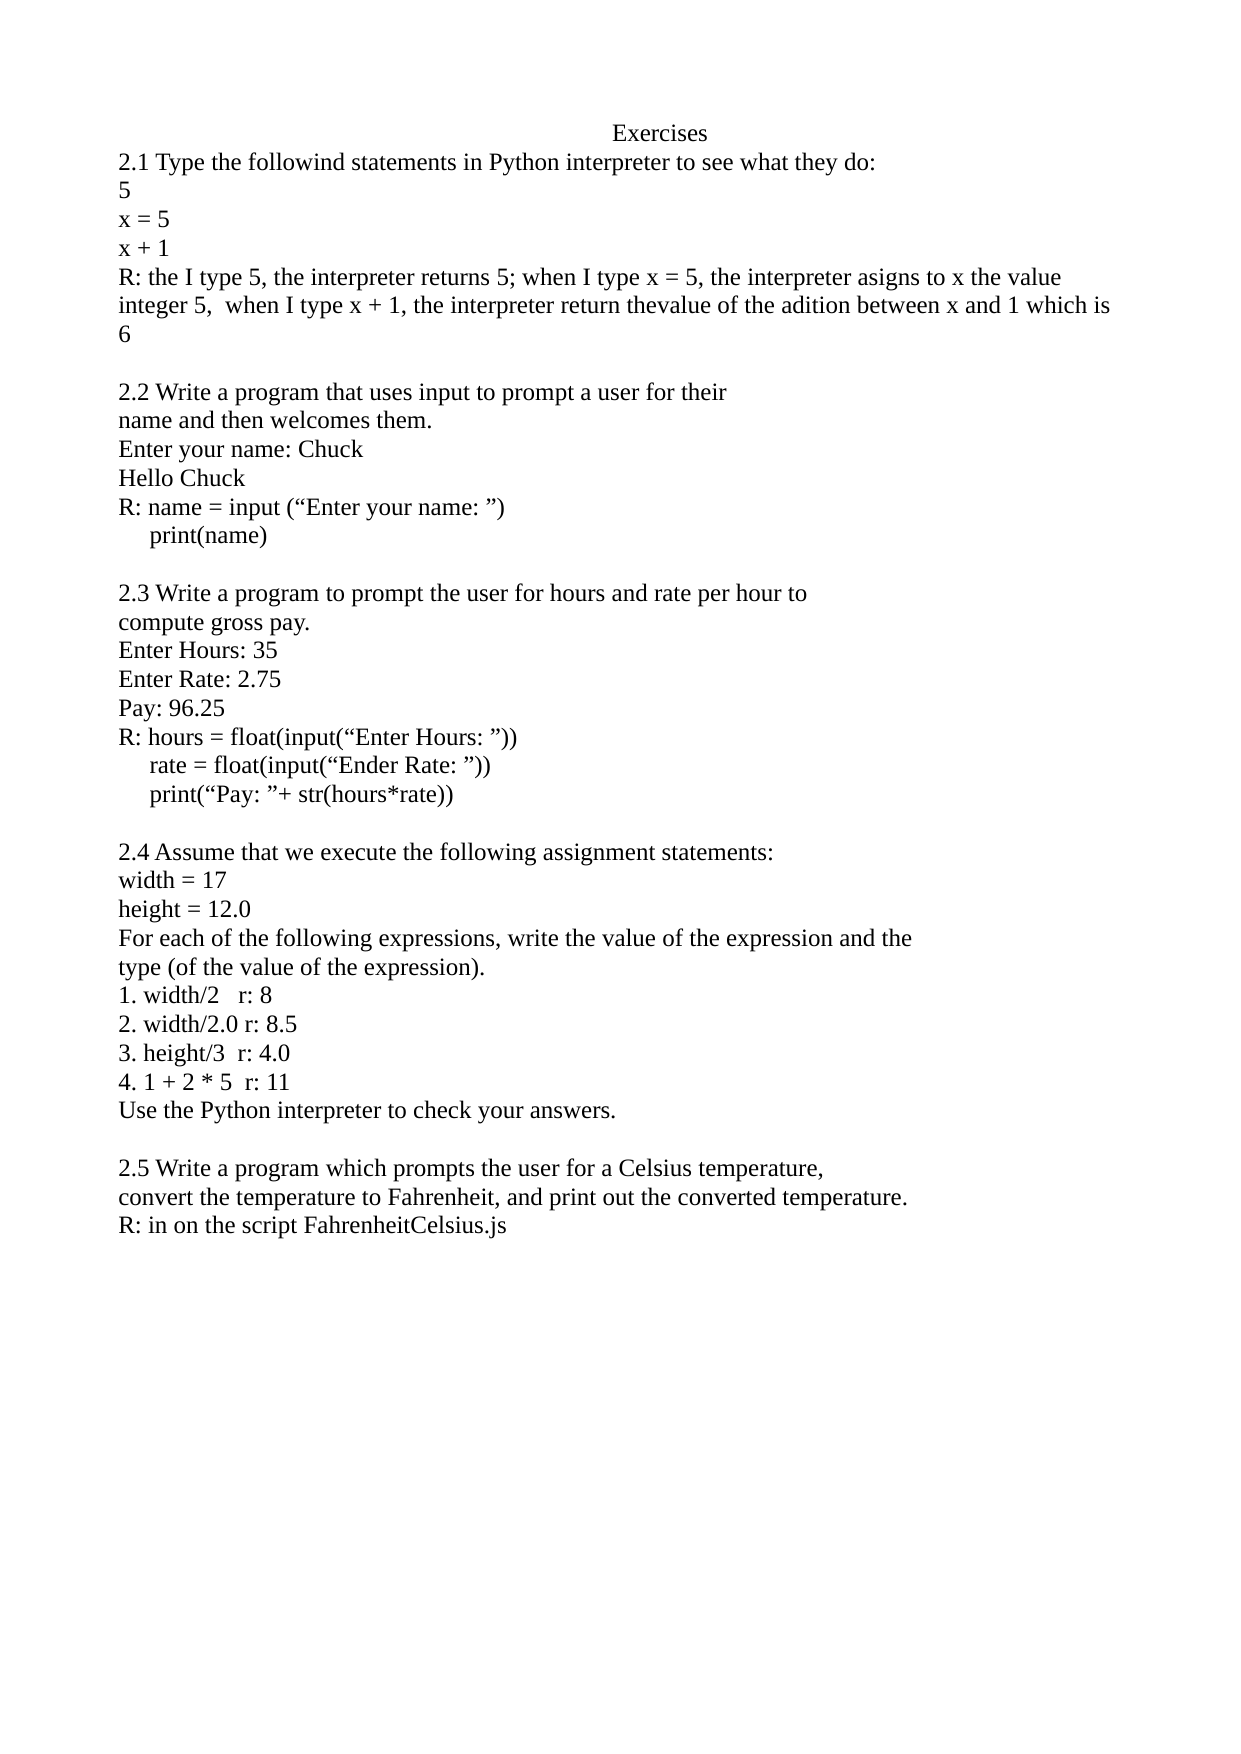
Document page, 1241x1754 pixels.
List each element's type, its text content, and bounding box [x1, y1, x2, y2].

text height = 12.0 [118, 894, 1122, 923]
text Exercises [118, 118, 1122, 147]
text x + 1 [118, 233, 1122, 262]
text print(“Pay: ”+ str(hours*rate)) [118, 779, 1122, 808]
text Enter your name: Chuck [118, 434, 1122, 463]
text Hello Chuck [118, 463, 1122, 492]
text 3. height/3 r: 4.0 [118, 1038, 1122, 1067]
text convert the temperature to Fahrenheit, and print out the converted temperature. [118, 1182, 1122, 1211]
text 2.1 Type the followind statements in Python interpreter to see what they do: [118, 147, 1122, 176]
text rate = float(input(“Ender Rate: ”)) [118, 751, 1122, 779]
text 2.3 Write a program to prompt the user for hours and rate per hour to [118, 578, 1122, 607]
text 2.5 Write a program which prompts the user for a Celsius temperature, [118, 1153, 1122, 1182]
text print(name) [118, 521, 1122, 549]
text x = 5 [118, 204, 1122, 233]
text 4. 1 + 2 * 5 r: 11 [118, 1067, 1122, 1096]
text Use the Python interpreter to check your answers. [118, 1096, 1122, 1124]
text type (of the value of the expression). [118, 952, 1122, 981]
text compute gross pay. [118, 607, 1122, 636]
text Enter Hours: 35 [118, 636, 1122, 664]
text Enter Rate: 2.75 [118, 664, 1122, 693]
text For each of the following expressions, write the value of the expression and the [118, 923, 1122, 952]
text R: in on the script FahrenheitCelsius.js [118, 1211, 1122, 1239]
text width = 17 [118, 866, 1122, 894]
text R: the I type 5, the interpreter returns 5; when I type x = 5, the interpreter asigns to x the value integer 5, when I type x + 1, the interpreter return thevalue of the adition between x and 1 which is 6 [118, 262, 1122, 348]
text name and then welcomes them. [118, 406, 1122, 434]
text Pay: 96.25 [118, 693, 1122, 722]
text 5 [118, 176, 1122, 204]
text 2.2 Write a program that uses input to prompt a user for their [118, 377, 1122, 406]
text 1. width/2 r: 8 [118, 981, 1122, 1009]
text R: hours = float(input(“Enter Hours: ”)) [118, 722, 1122, 751]
text 2. width/2.0 r: 8.5 [118, 1009, 1122, 1038]
text R: name = input (“Enter your name: ”) [118, 492, 1122, 521]
text 2.4 Assume that we execute the following assignment statements: [118, 837, 1122, 866]
